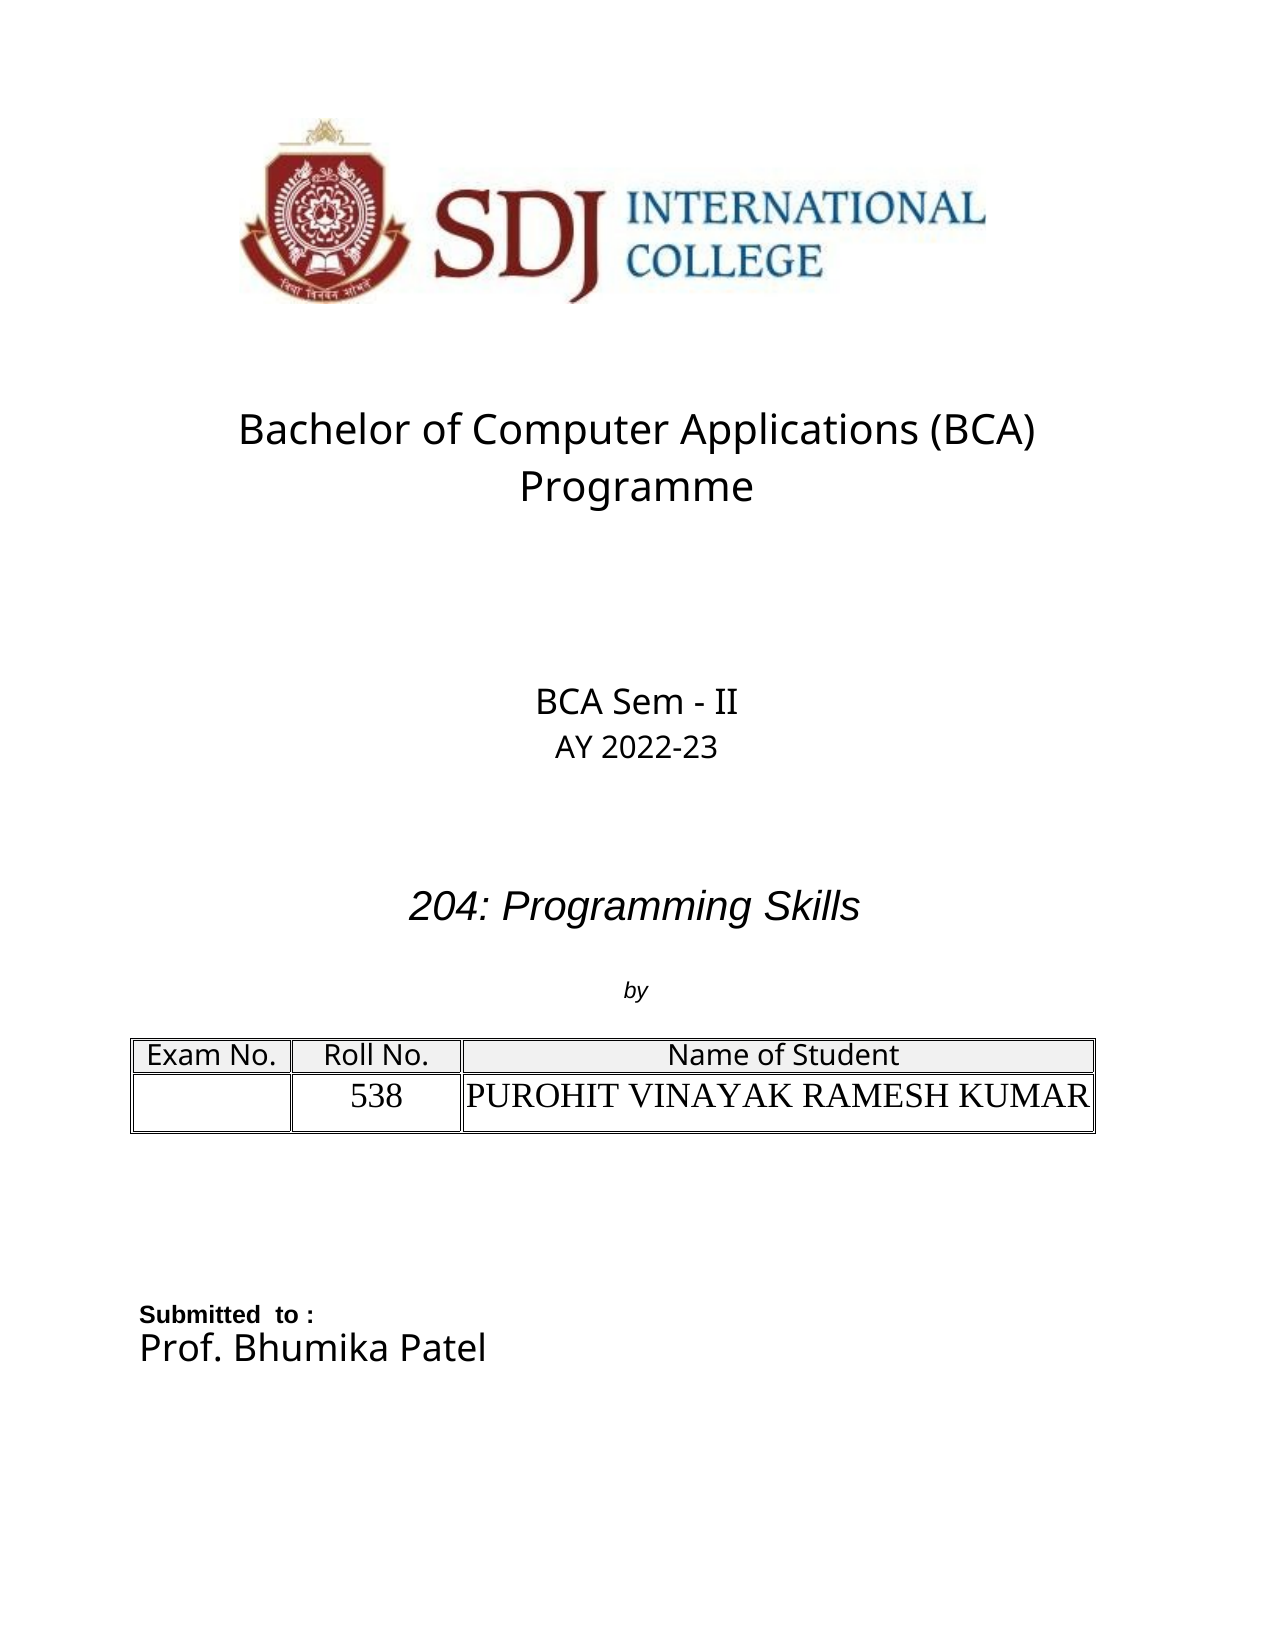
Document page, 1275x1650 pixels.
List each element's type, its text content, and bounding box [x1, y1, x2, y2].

text 204: Programming Skills [228, 881, 1045, 929]
table_header Name of Student [464, 1041, 1093, 1072]
text BCA Sem - II [506, 676, 767, 724]
table_cell 538 [293, 1075, 460, 1131]
table_cell [134, 1075, 290, 1131]
text Bachelor of Computer Applications (BCA) Programme [228, 399, 1045, 513]
text Submitted to : [139, 1302, 1157, 1329]
text Prof. Bhumika Patel [139, 1329, 1157, 1369]
text by [228, 977, 1046, 1003]
table_cell PUROHIT VINAYAK RAMESH KUMAR [464, 1075, 1093, 1131]
table_header Exam No. [134, 1041, 290, 1072]
table_header Roll No. [293, 1041, 460, 1072]
text AY 2022-23 [228, 725, 1045, 767]
picture [239, 118, 987, 304]
